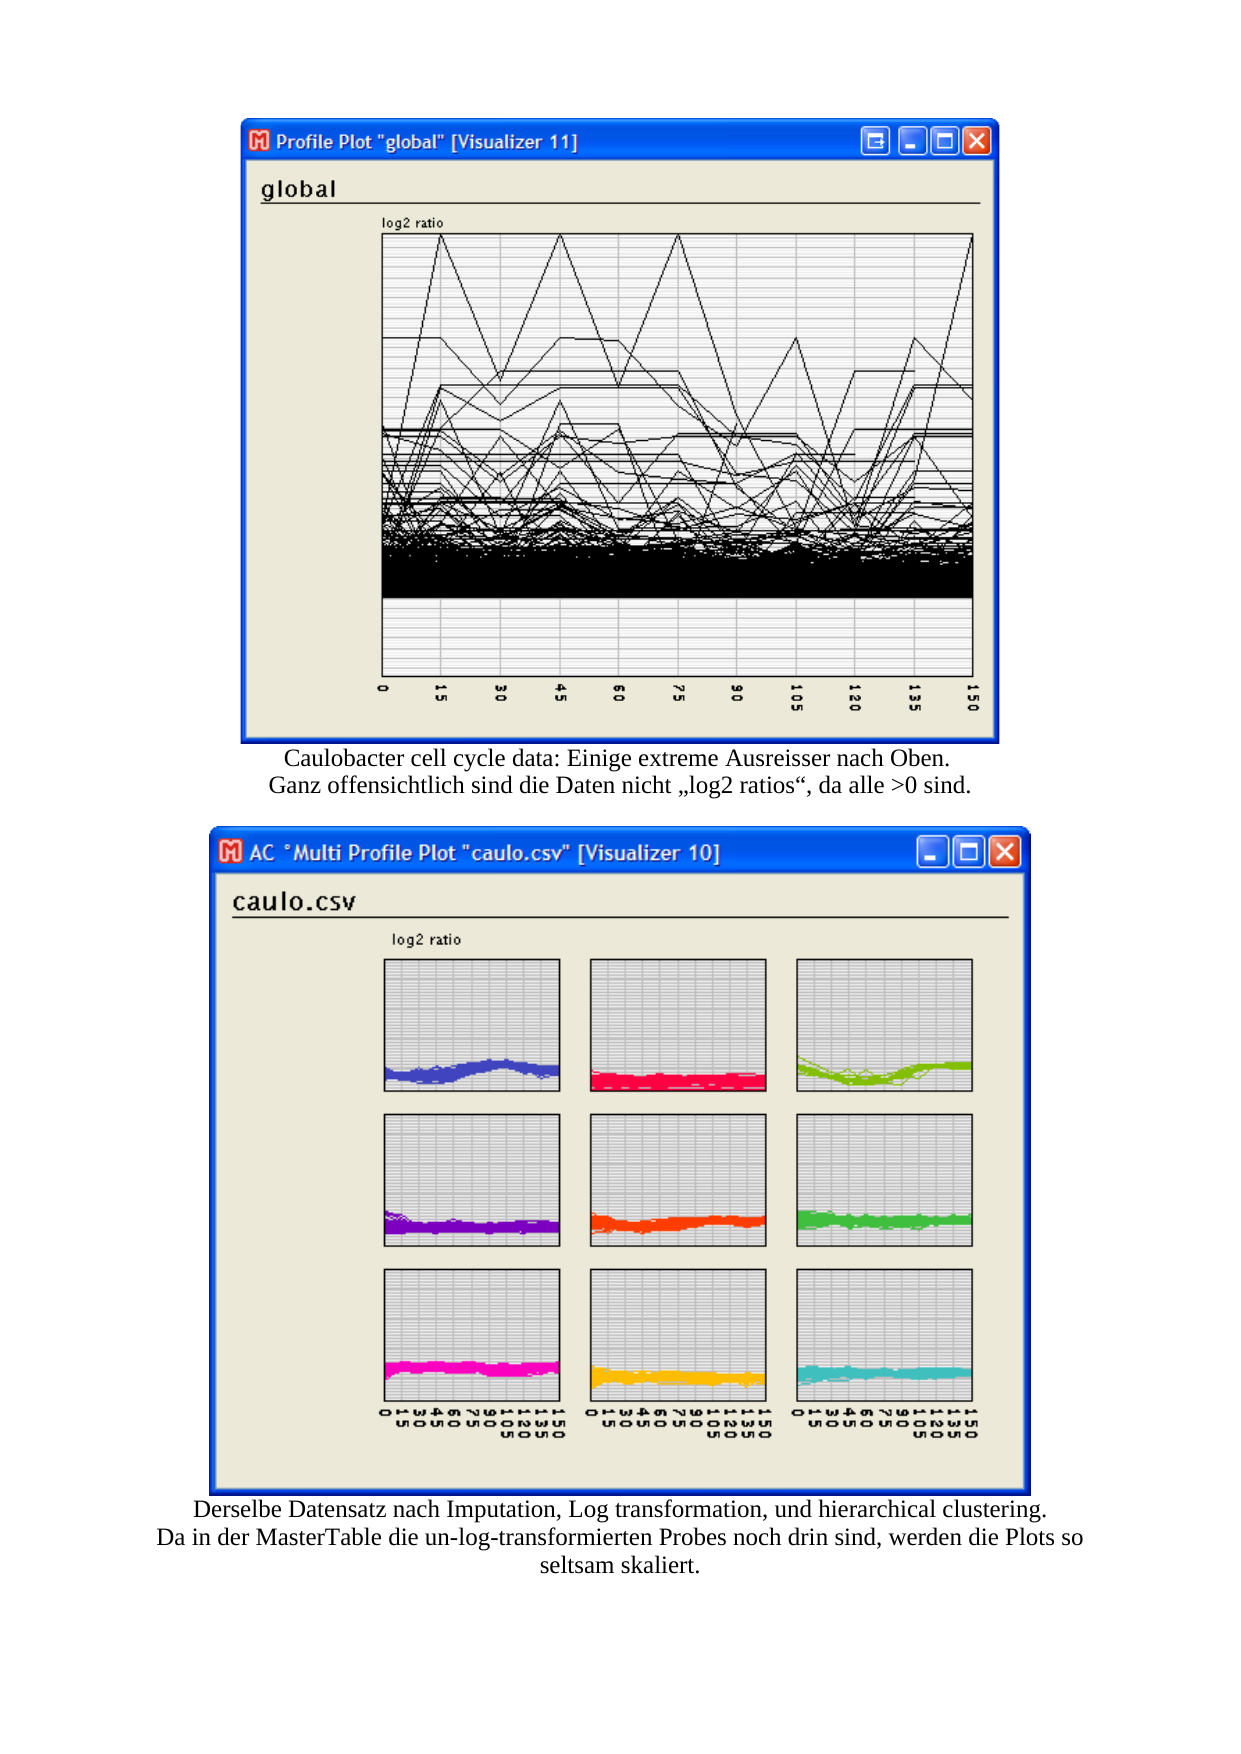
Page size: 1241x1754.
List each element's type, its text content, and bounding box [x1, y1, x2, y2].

text Da in der MasterTable die un-log-transformierten Probes noch drin sind, werden die Plots so seltsam skaliert. [118, 1523, 1122, 1579]
picture [209, 826, 1031, 1496]
text Derselbe Datensatz nach Imputation, Log transformation, und hierarchical clustering. [118, 827, 1122, 1523]
text Caulobacter cell cycle data: Einige extreme Ausreisser nach Oben. [118, 118, 1122, 771]
text Ganz offensichtlich sind die Daten nicht „log2 ratios“, da alle >0 sind. [118, 771, 1122, 799]
picture [240, 118, 1000, 744]
